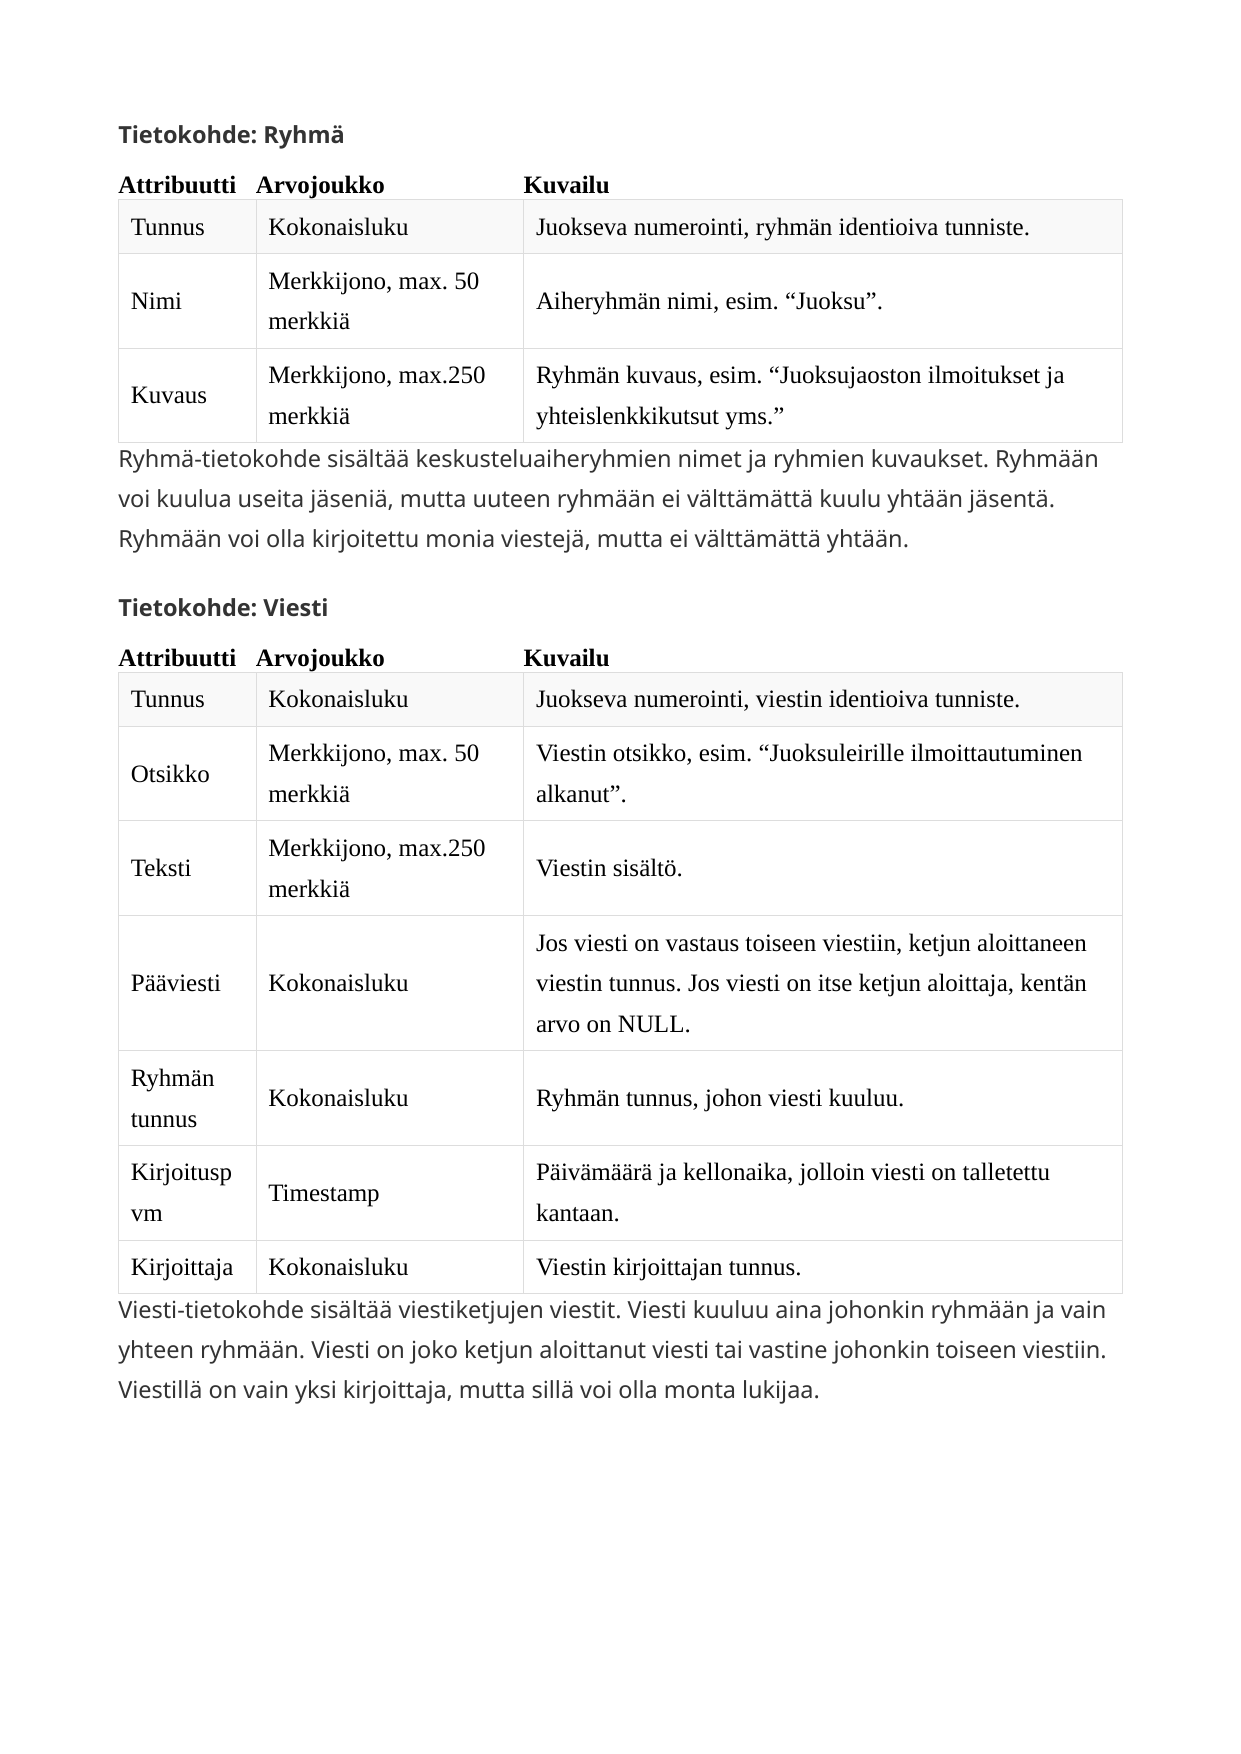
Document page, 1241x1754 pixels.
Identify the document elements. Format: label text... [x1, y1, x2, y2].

table_cell Merkkijono, max.250 merkkiä [257, 349, 523, 442]
table_cell Merkkijono, max. 50 merkkiä [257, 727, 523, 820]
table_cell Kokonaisluku [257, 200, 523, 253]
table_cell Pääviesti [119, 916, 256, 1050]
table_cell Timestamp [257, 1146, 523, 1239]
table_cell Päivämäärä ja kellonaika, jolloin viesti on talletettu kantaan. [524, 1146, 1122, 1239]
table_cell Ryhmän tunnus [119, 1051, 256, 1145]
table_cell Jos viesti on vastaus toiseen viestiin, ketjun aloittaneen viestin tunnus. Jos viesti on itse ketjun aloittaja, kentän arvo on NULL. [524, 916, 1122, 1050]
table_header Kuvailu [523, 643, 1122, 672]
table_cell Kirjoituspvm [119, 1146, 256, 1239]
table_cell Merkkijono, max. 50 merkkiä [257, 254, 523, 348]
table_header Attribuutti [118, 171, 256, 199]
table_cell Teksti [119, 821, 256, 915]
table_cell Aiheryhmän nimi, esim. “Juoksu”. [524, 254, 1122, 348]
table_header Arvojoukko [256, 643, 523, 672]
table_cell Juokseva numerointi, ryhmän identioiva tunniste. [524, 200, 1122, 253]
table_cell Kuvaus [119, 349, 256, 442]
text Viesti-tietokohde sisältää viestiketjujen viestit. Viesti kuuluu aina johonkin ryhmään ja vain yhteen ryhmään. Viesti on joko ketjun aloittanut viesti tai vastine johonkin toiseen viestiin. Viestillä on vain yksi kirjoittaja, mutta sillä voi olla monta lukijaa. [118, 1294, 1122, 1405]
table_cell Kokonaisluku [257, 1241, 523, 1293]
table_cell Otsikko [119, 727, 256, 820]
text Tietokohde: Viesti [118, 591, 1122, 623]
table_cell Kokonaisluku [257, 1051, 523, 1145]
table_cell Juokseva numerointi, viestin identioiva tunniste. [524, 673, 1122, 726]
table_cell Ryhmän kuvaus, esim. “Juoksujaoston ilmoitukset ja yhteislenkkikutsut yms.” [524, 349, 1122, 442]
table_cell Tunnus [119, 673, 256, 726]
table_cell Ryhmän tunnus, johon viesti kuuluu. [524, 1051, 1122, 1145]
table_cell Nimi [119, 254, 256, 348]
table_cell Tunnus [119, 200, 256, 253]
table_cell Kokonaisluku [257, 916, 523, 1050]
table_header Attribuutti [118, 643, 256, 672]
table_header Arvojoukko [256, 171, 523, 199]
table_cell Viestin kirjoittajan tunnus. [524, 1241, 1122, 1293]
table_cell Kokonaisluku [257, 673, 523, 726]
table_cell Viestin otsikko, esim. “Juoksuleirille ilmoittautuminen alkanut”. [524, 727, 1122, 820]
table_cell Kirjoittaja [119, 1241, 256, 1293]
table_cell Viestin sisältö. [524, 821, 1122, 915]
text Tietokohde: Ryhmä [118, 118, 1122, 150]
text Ryhmä-tietokohde sisältää keskusteluaiheryhmien nimet ja ryhmien kuvaukset. Ryhmään voi kuulua useita jäseniä, mutta uuteen ryhmään ei välttämättä kuulu yhtään jäsentä. Ryhmään voi olla kirjoitettu monia viestejä, mutta ei välttämättä yhtään. [118, 443, 1122, 554]
table_cell Merkkijono, max.250 merkkiä [257, 821, 523, 915]
table_header Kuvailu [523, 171, 1122, 199]
